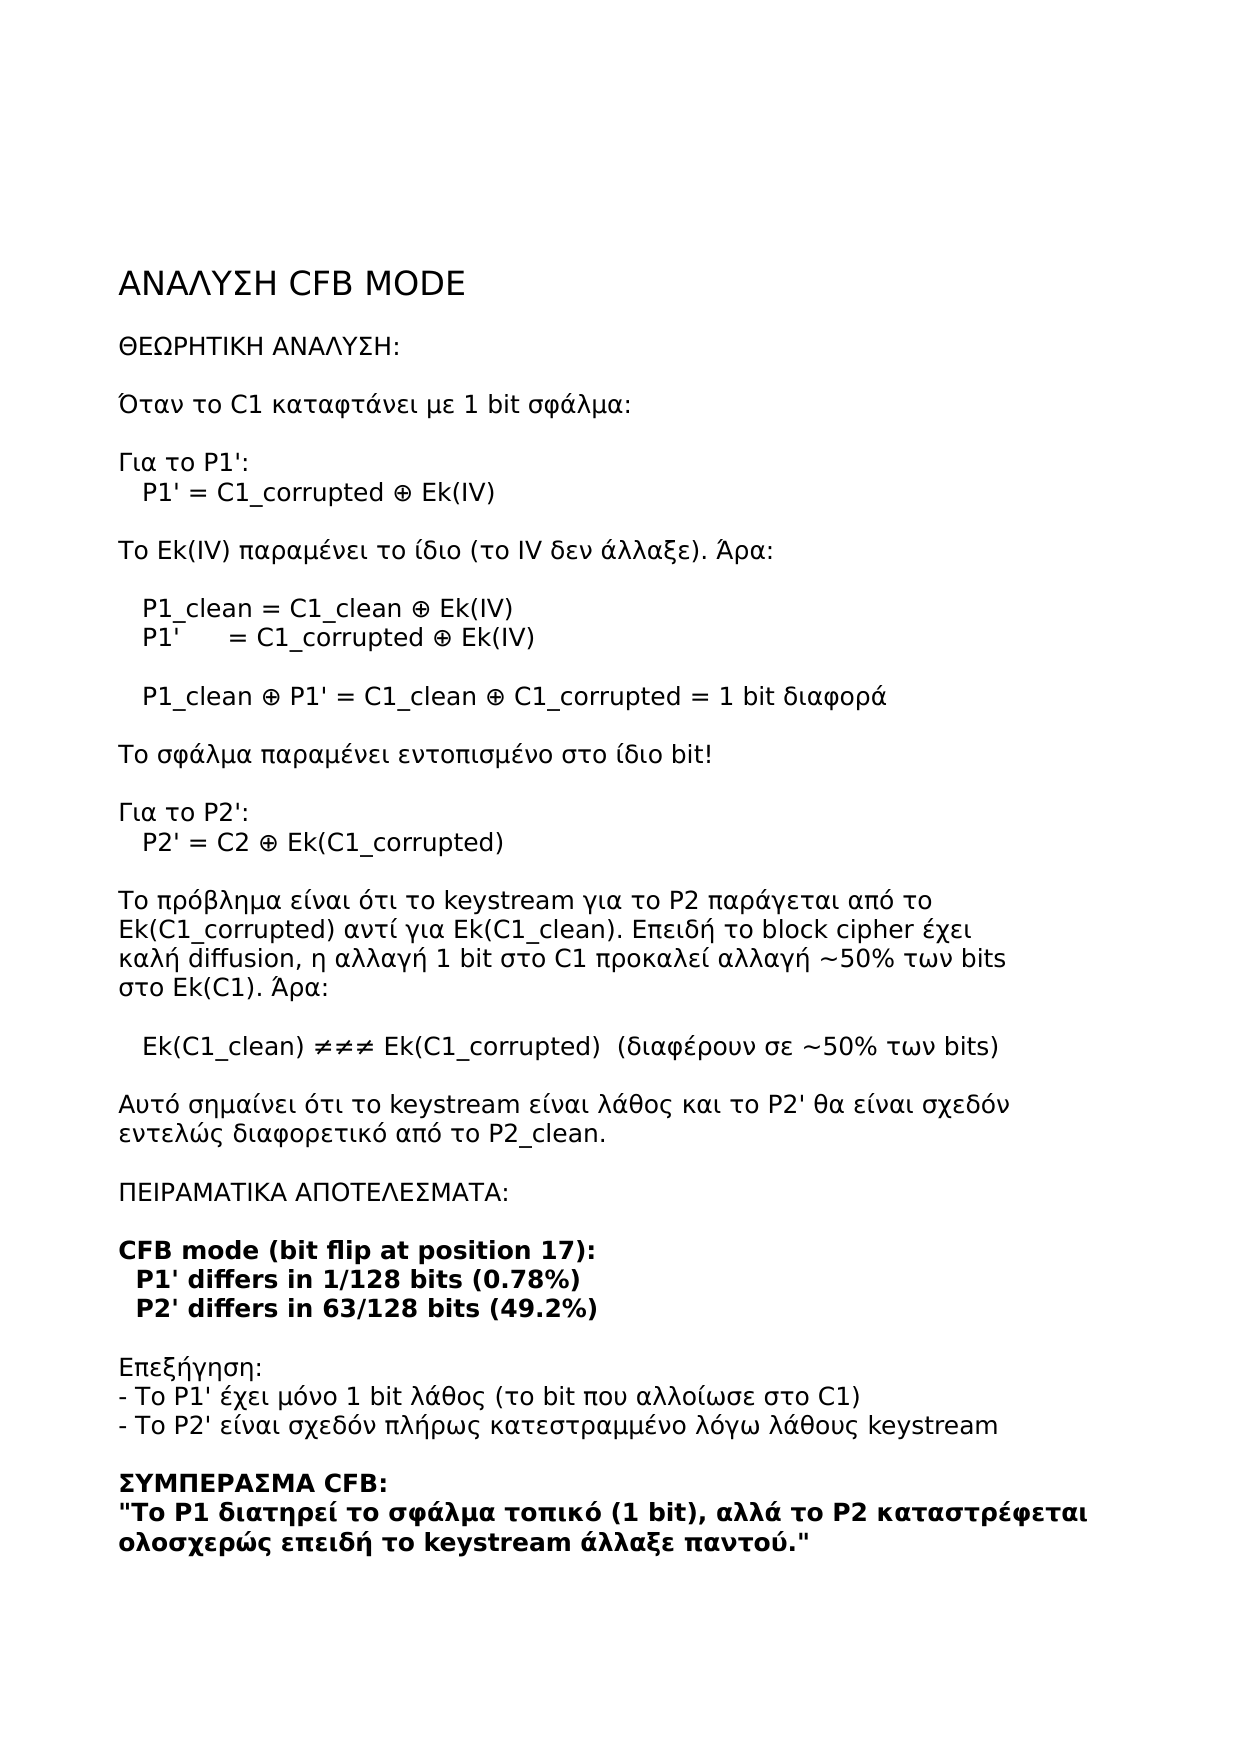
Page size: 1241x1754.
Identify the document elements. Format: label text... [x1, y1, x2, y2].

text P1_clean = C1_clean ⊕ Ek(IV) [118, 594, 1122, 624]
text Όταν το C1 καταφτάνει με 1 bit σφάλμα: [118, 390, 1122, 419]
text P1' = C1_corrupted ⊕ Ek(IV) [118, 624, 1122, 653]
text Επεξήγηση: [118, 1353, 1122, 1382]
text Το σφάλμα παραμένει εντοπισμένο στο ίδιο bit! [118, 740, 1122, 769]
text Ek(C1_clean) ≠≠≠ Ek(C1_corrupted) (διαφέρουν σε ~50% των bits) [118, 1032, 1122, 1061]
text P2' differs in 63/128 bits (49.2%) [118, 1294, 1122, 1324]
text ΠΕΙΡΑΜΑΤΙΚΑ ΑΠΟΤΕΛΕΣΜΑΤΑ: [118, 1178, 1122, 1207]
text P2' = C2 ⊕ Ek(C1_corrupted) [118, 828, 1122, 857]
text Αυτό σημαίνει ότι το keystream είναι λάθος και το P2' θα είναι σχεδόν [118, 1090, 1122, 1119]
text CFB mode (bit flip at position 17): [118, 1236, 1122, 1265]
text ΣΥΜΠΕΡΑΣΜΑ CFB: [118, 1469, 1122, 1499]
text στο Ek(C1). Άρα: [118, 974, 1122, 1003]
text εντελώς διαφορετικό από το P2_clean. [118, 1119, 1122, 1149]
text ΑΝΑΛΥΣΗ CFB MODE [118, 264, 1122, 303]
text P1' = C1_corrupted ⊕ Ek(IV) [118, 478, 1122, 507]
text - Το P2' είναι σχεδόν πλήρως κατεστραμμένο λόγω λάθους keystream [118, 1411, 1122, 1440]
text ΘΕΩΡΗΤΙΚΗ ΑΝΑΛΥΣΗ: [118, 332, 1122, 361]
text - Το P1' έχει μόνο 1 bit λάθος (το bit που αλλοίωσε στο C1) [118, 1382, 1122, 1411]
text P1' differs in 1/128 bits (0.78%) [118, 1265, 1122, 1294]
text Το Ek(IV) παραμένει το ίδιο (το IV δεν άλλαξε). Άρα: [118, 536, 1122, 565]
text Το πρόβλημα είναι ότι το keystream για το P2 παράγεται από το [118, 886, 1122, 915]
text καλή diffusion, η αλλαγή 1 bit στο C1 προκαλεί αλλαγή ~50% των bits [118, 944, 1122, 974]
text ολοσχερώς επειδή το keystream άλλαξε παντού." [118, 1528, 1122, 1557]
text Ek(C1_corrupted) αντί για Ek(C1_clean). Επειδή το block cipher έχει [118, 915, 1122, 944]
text "Το P1 διατηρεί το σφάλμα τοπικό (1 bit), αλλά το P2 καταστρέφεται [118, 1499, 1122, 1528]
text P1_clean ⊕ P1' = C1_clean ⊕ C1_corrupted = 1 bit διαφορά [118, 682, 1122, 711]
text Για το P1': [118, 449, 1122, 478]
text Για το P2': [118, 799, 1122, 828]
